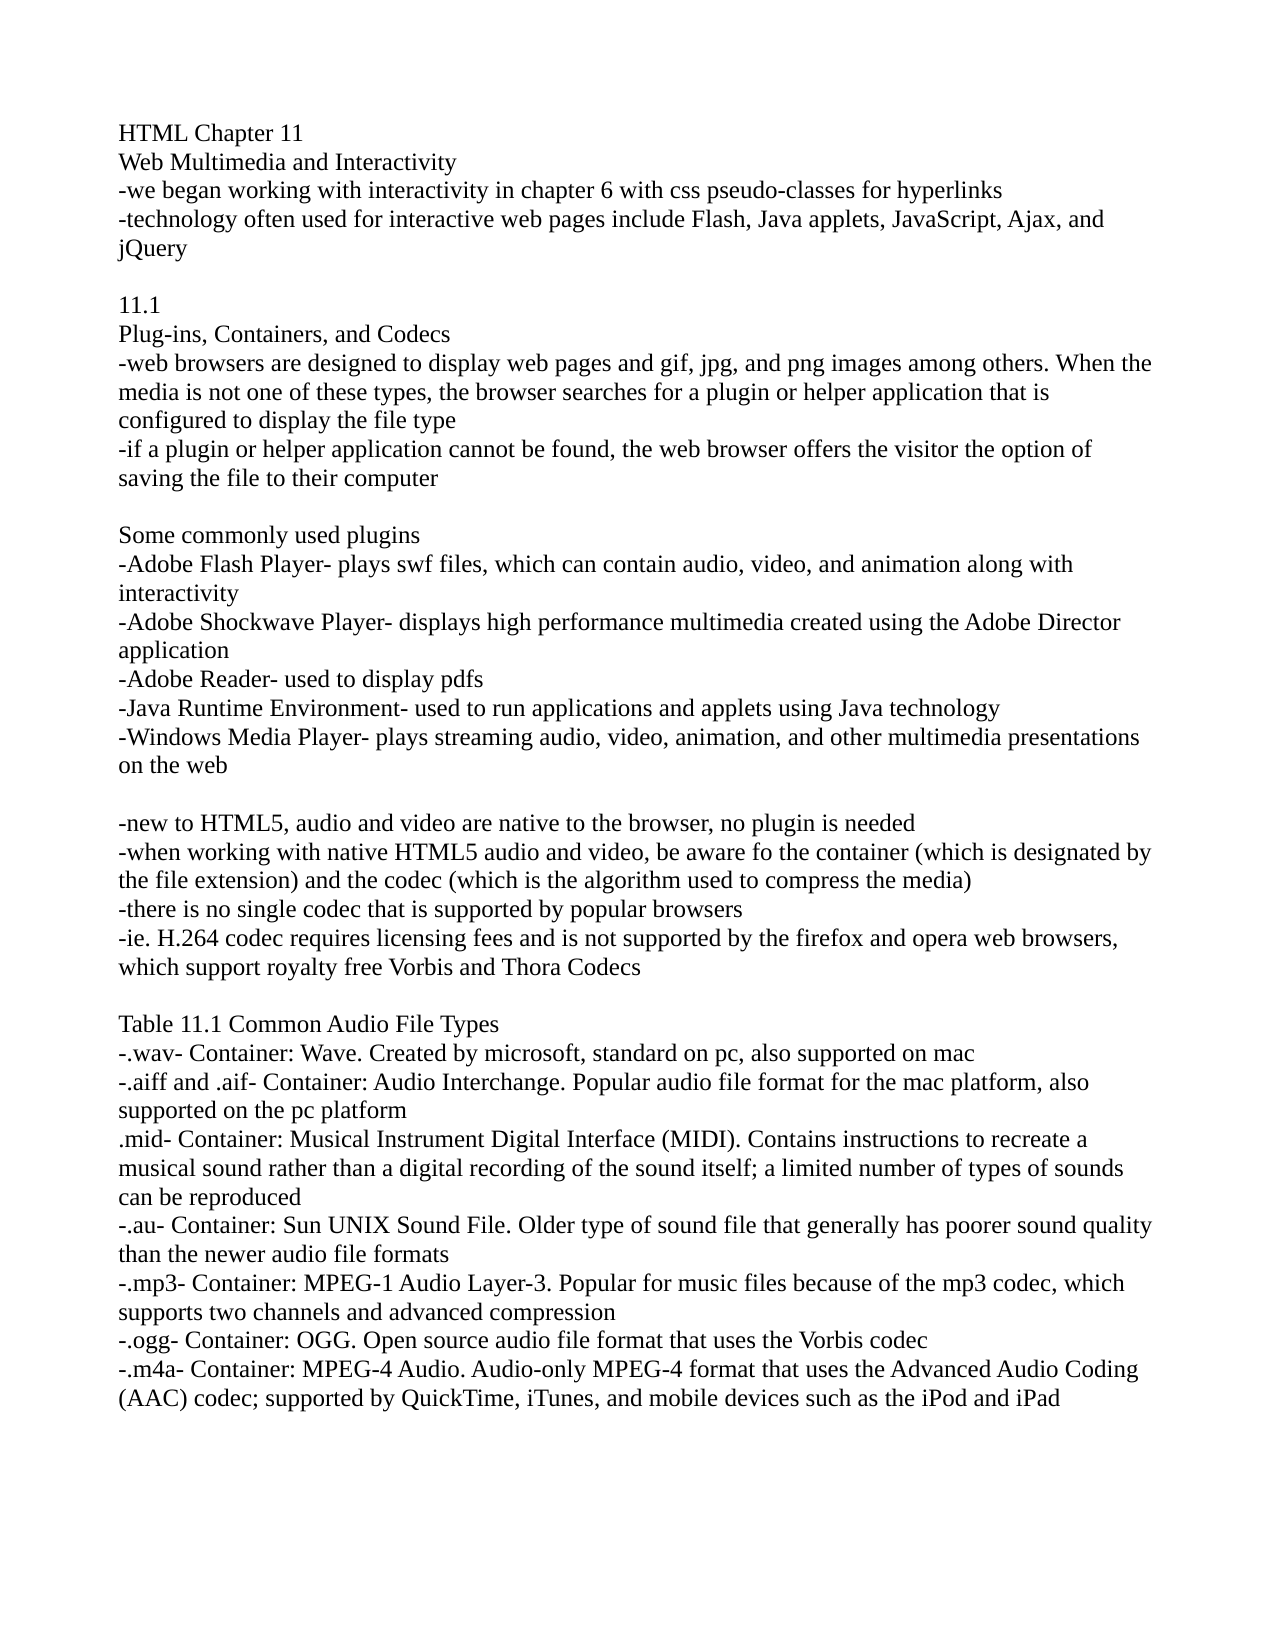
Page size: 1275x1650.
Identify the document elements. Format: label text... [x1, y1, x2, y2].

text -.aiff and .aif- Container: Audio Interchange. Popular audio file format for the mac platform, also supported on the pc platform [118, 1067, 1157, 1124]
text Some commonly used plugins [118, 521, 1157, 549]
text -web browsers are designed to display web pages and gif, jpg, and png images among others. When the media is not one of these types, the browser searches for a plugin or helper application that is configured to display the file type [118, 348, 1157, 434]
text -there is no single codec that is supported by popular browsers [118, 894, 1157, 923]
text -we began working with interactivity in chapter 6 with css pseudo-classes for hyperlinks [118, 176, 1157, 204]
text -.wav- Container: Wave. Created by microsoft, standard on pc, also supported on mac [118, 1038, 1157, 1067]
text -ie. H.264 codec requires licensing fees and is not supported by the firefox and opera web browsers, which support royalty free Vorbis and Thora Codecs [118, 923, 1157, 981]
text -technology often used for interactive web pages include Flash, Java applets, JavaScript, Ajax, and jQuery [118, 204, 1157, 262]
text -Windows Media Player- plays streaming audio, video, animation, and other multimedia presentations on the web [118, 722, 1157, 779]
text -.au- Container: Sun UNIX Sound File. Older type of sound file that generally has poorer sound quality than the newer audio file formats [118, 1211, 1157, 1268]
text -Adobe Flash Player- plays swf files, which can contain audio, video, and animation along with interactivity [118, 549, 1157, 607]
text -Adobe Shockwave Player- displays high performance multimedia created using the Adobe Director application [118, 607, 1157, 664]
text -.m4a- Container: MPEG-4 Audio. Audio-only MPEG-4 format that uses the Advanced Audio Coding (AAC) codec; supported by QuickTime, iTunes, and mobile devices such as the iPod and iPad [118, 1354, 1157, 1412]
text 11.1 [118, 291, 1157, 319]
text Plug-ins, Containers, and Codecs [118, 319, 1157, 348]
text Web Multimedia and Interactivity [118, 147, 1157, 176]
text -Adobe Reader- used to display pdfs [118, 664, 1157, 693]
text -Java Runtime Environment- used to run applications and applets using Java technology [118, 693, 1157, 722]
text -when working with native HTML5 audio and video, be aware fo the container (which is designated by the file extension) and the codec (which is the algorithm used to compress the media) [118, 837, 1157, 894]
text .mid- Container: Musical Instrument Digital Interface (MIDI). Contains instructions to recreate a musical sound rather than a digital recording of the sound itself; a limited number of types of sounds can be reproduced [118, 1124, 1157, 1211]
text -new to HTML5, audio and video are native to the browser, no plugin is needed [118, 808, 1157, 837]
text -.ogg- Container: OGG. Open source audio file format that uses the Vorbis codec [118, 1326, 1157, 1354]
text -.mp3- Container: MPEG-1 Audio Layer-3. Popular for music files because of the mp3 codec, which supports two channels and advanced compression [118, 1268, 1157, 1326]
text -if a plugin or helper application cannot be found, the web browser offers the visitor the option of saving the file to their computer [118, 434, 1157, 492]
text Table 11.1 Common Audio File Types [118, 1009, 1157, 1038]
text HTML Chapter 11 [118, 118, 1157, 147]
